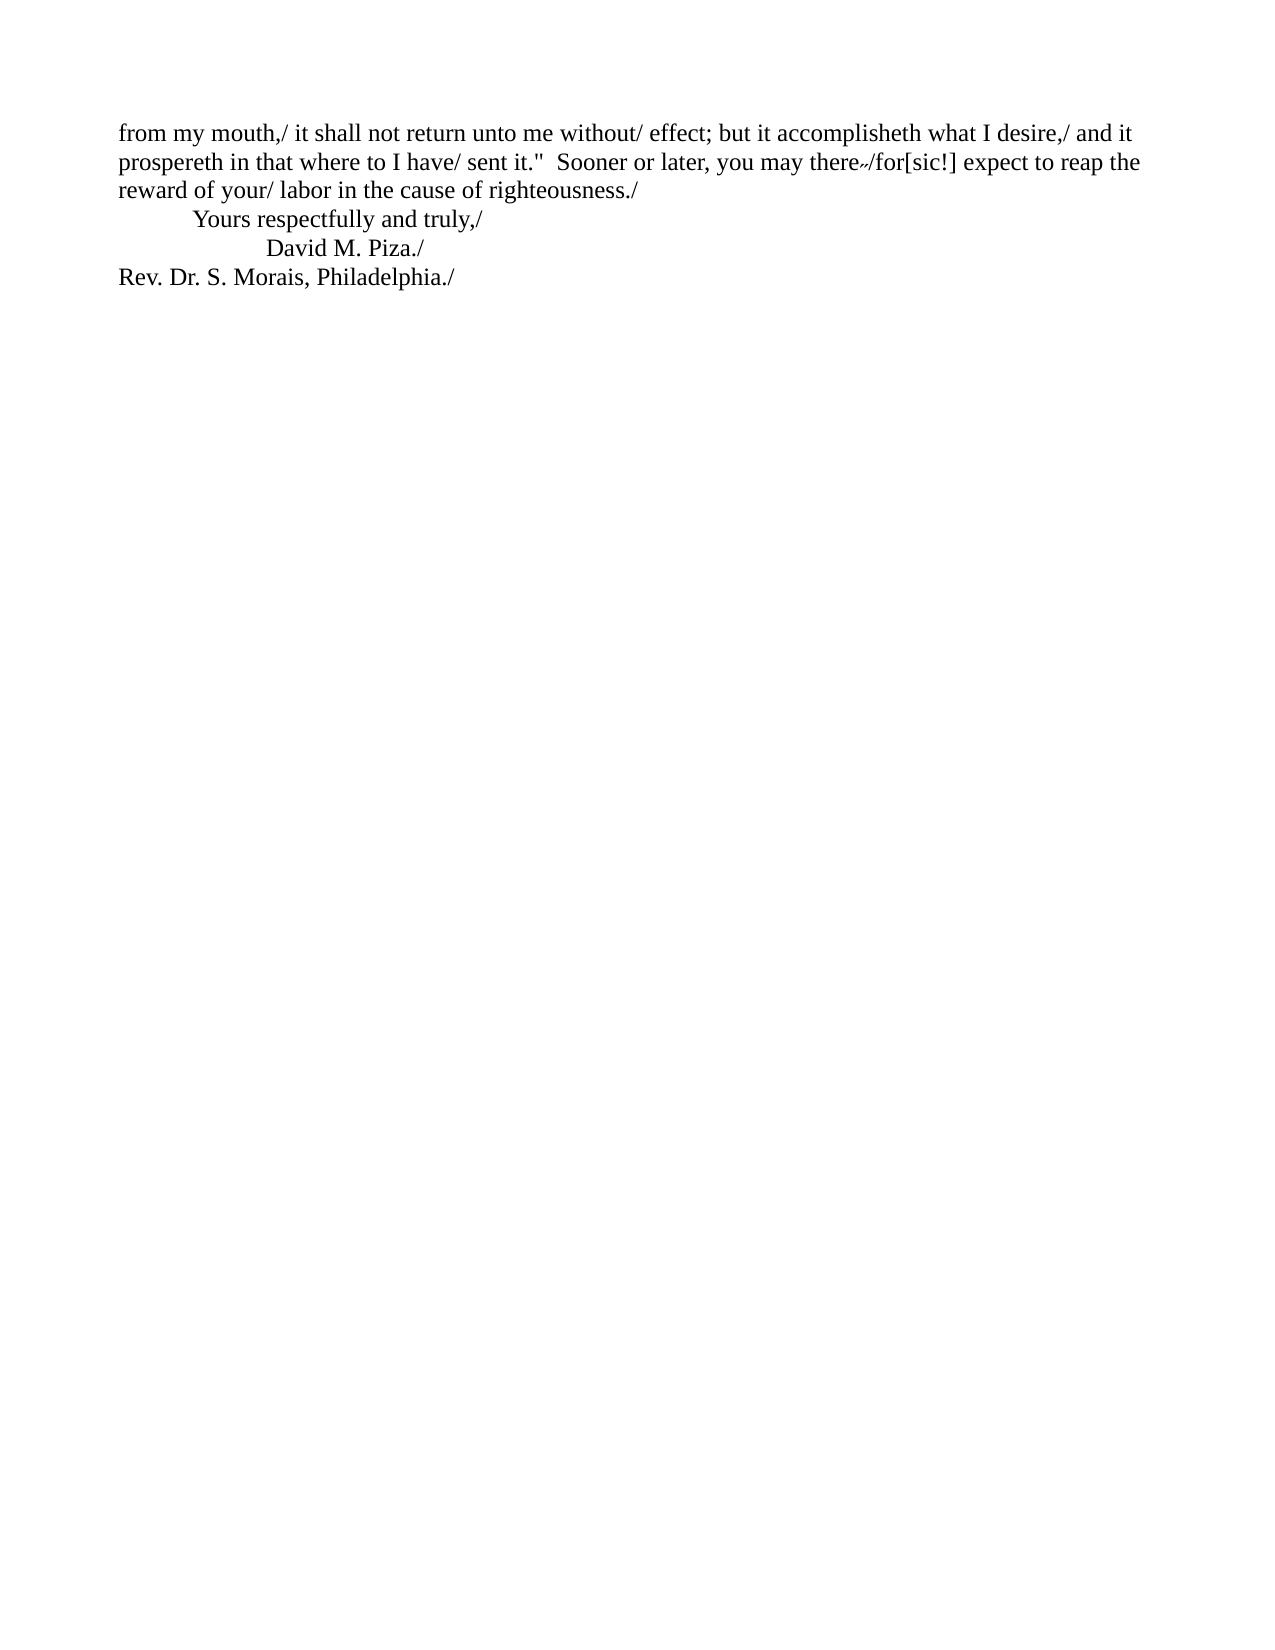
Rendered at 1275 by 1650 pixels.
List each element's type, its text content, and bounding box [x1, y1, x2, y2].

text David M. Piza./ [118, 233, 1157, 262]
text from my mouth,/ it shall not return unto me without/ effect; but it accomplisheth what I desire,/ and it prospereth in that where to I have/ sent it." Sooner or later, you may there˶/for[sic!] expect to reap the reward of your/ labor in the cause of righteousness./ [118, 118, 1157, 204]
text Yours respectfully and truly,/ [118, 204, 1157, 233]
text Rev. Dr. S. Morais, Philadelphia./ [118, 262, 1157, 291]
